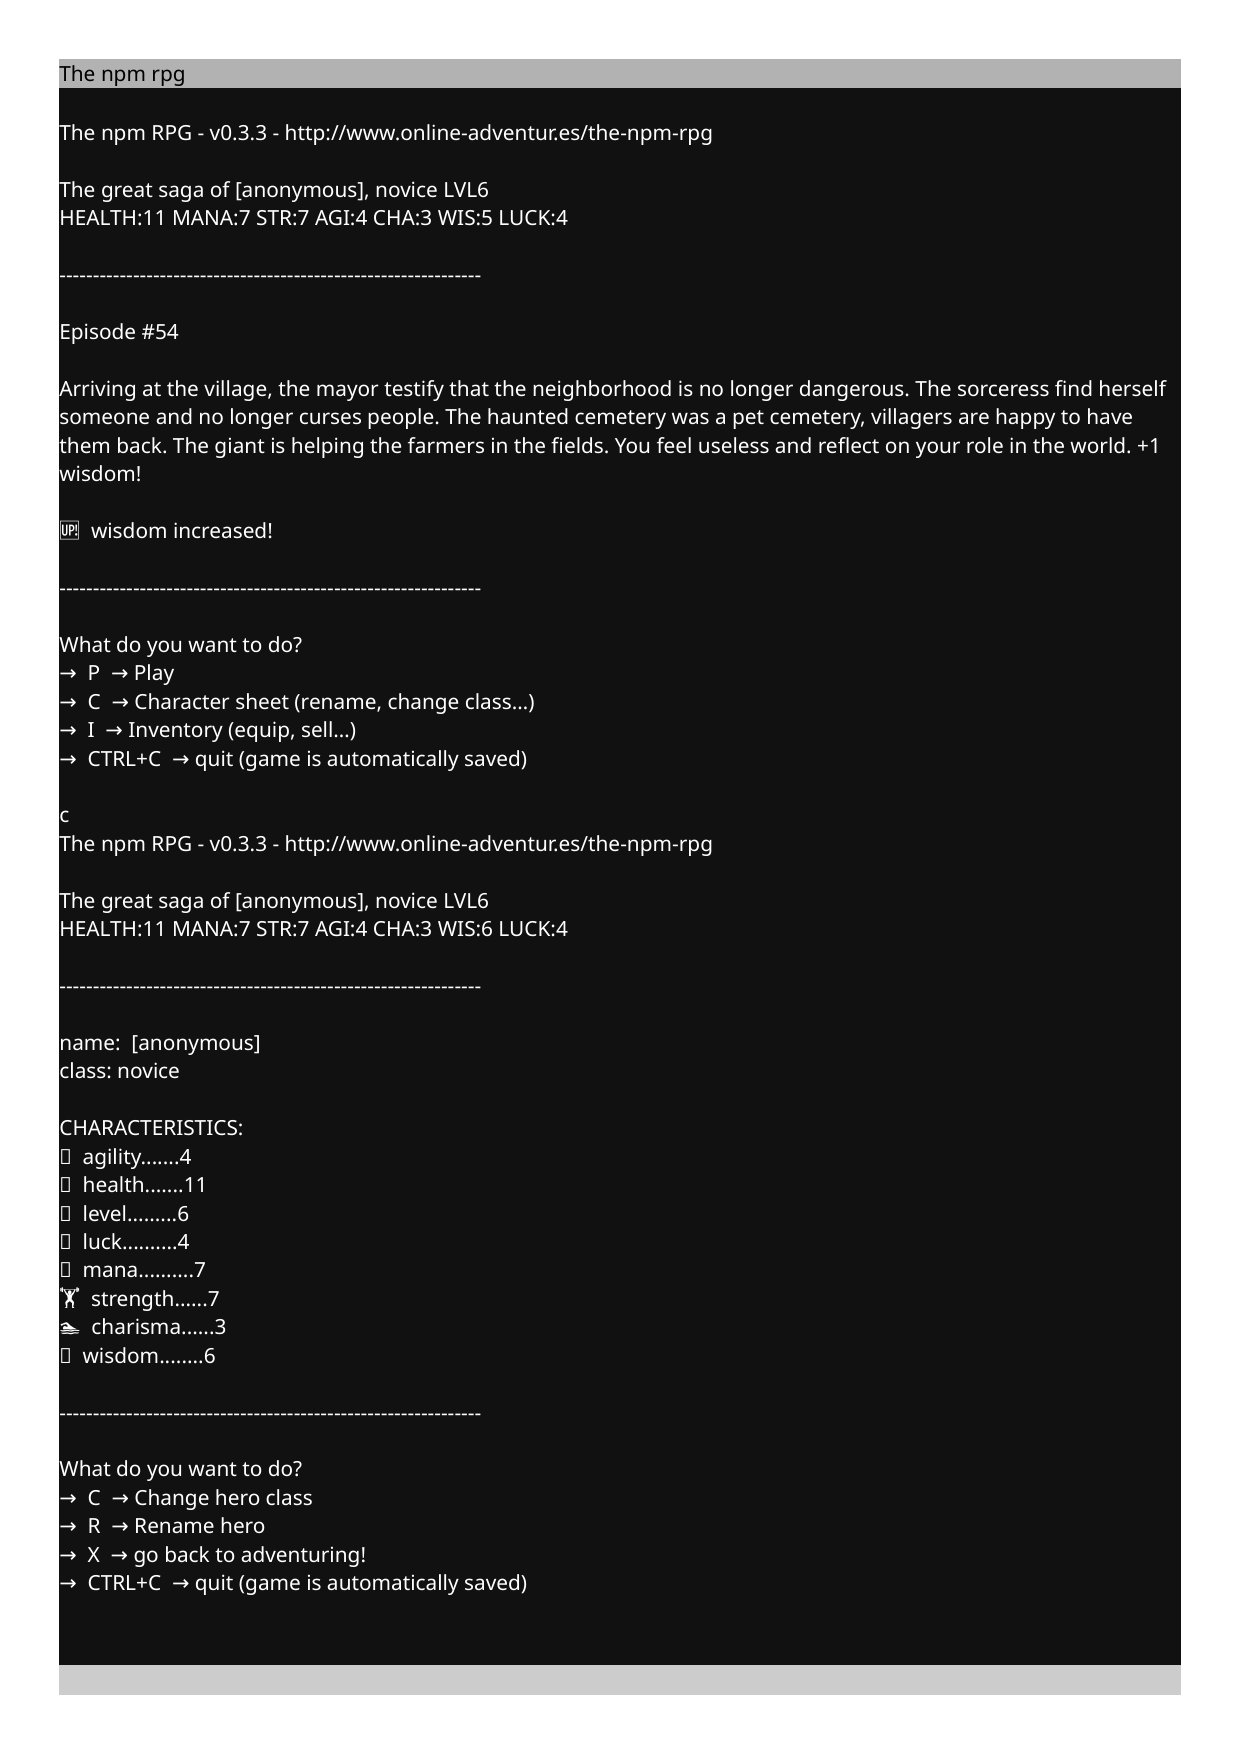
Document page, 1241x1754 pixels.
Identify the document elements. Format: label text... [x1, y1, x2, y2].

text 🏊 charisma......3 [59, 1312, 1181, 1341]
text Arriving at the village, the mayor testify that the neighborhood is no longer dangerous. The sorceress find herself someone and no longer curses people. The haunted cemetery was a pet cemetery, villagers are happy to have them back. The giant is helping the farmers in the fields. You feel useless and reflect on your role in the world. +1 wisdom! [59, 374, 1181, 488]
text class: novice [59, 1056, 1181, 1085]
text Episode #54 [59, 317, 1181, 346]
text The great saga of [anonymous], novice LVL6 [59, 175, 1181, 203]
text → CTRL+C → quit (game is automatically saved) [59, 744, 1181, 772]
text HEALTH:11 MANA:7 STR:7 AGI:4 CHA:3 WIS:6 LUCK:4 [59, 914, 1181, 943]
text 🤹 luck..........4 [59, 1227, 1181, 1256]
text name: [anonymous] [59, 1028, 1181, 1056]
text HEALTH:11 MANA:7 STR:7 AGI:4 CHA:3 WIS:5 LUCK:4 [59, 203, 1181, 232]
text c [59, 801, 1181, 829]
text → R → Rename hero [59, 1511, 1181, 1540]
text --------------------------------------------------------------- [59, 573, 1181, 601]
text 🤸 agility.......4 [59, 1142, 1181, 1170]
text → C → Character sheet (rename, change class…) [59, 687, 1181, 715]
text → CTRL+C → quit (game is automatically saved) [59, 1568, 1181, 1597]
text → I → Inventory (equip, sell…) [59, 715, 1181, 744]
text CHARACTERISTICS: [59, 1113, 1181, 1142]
text What do you want to do? [59, 630, 1181, 658]
text --------------------------------------------------------------- [59, 971, 1181, 999]
text What do you want to do? [59, 1454, 1181, 1483]
text 👵 wisdom........6 [59, 1341, 1181, 1369]
text → P → Play [59, 658, 1181, 687]
text → C → Change hero class [59, 1483, 1181, 1511]
text 💙 mana..........7 [59, 1256, 1181, 1284]
text 👶 level.........6 [59, 1199, 1181, 1227]
text --------------------------------------------------------------- [59, 260, 1181, 289]
text 💗 health.......11 [59, 1170, 1181, 1199]
text 🆙 wisdom increased! [59, 516, 1181, 544]
text The npm RPG - v0.3.3 - http://www.online-adventur.es/the-npm-rpg [59, 829, 1181, 857]
text 🏋 strength......7 [59, 1284, 1181, 1312]
text The npm RPG - v0.3.3 - http://www.online-adventur.es/the-npm-rpg [59, 118, 1181, 146]
text → X → go back to adventuring! [59, 1540, 1181, 1568]
text --------------------------------------------------------------- [59, 1398, 1181, 1426]
text The great saga of [anonymous], novice LVL6 [59, 886, 1181, 914]
